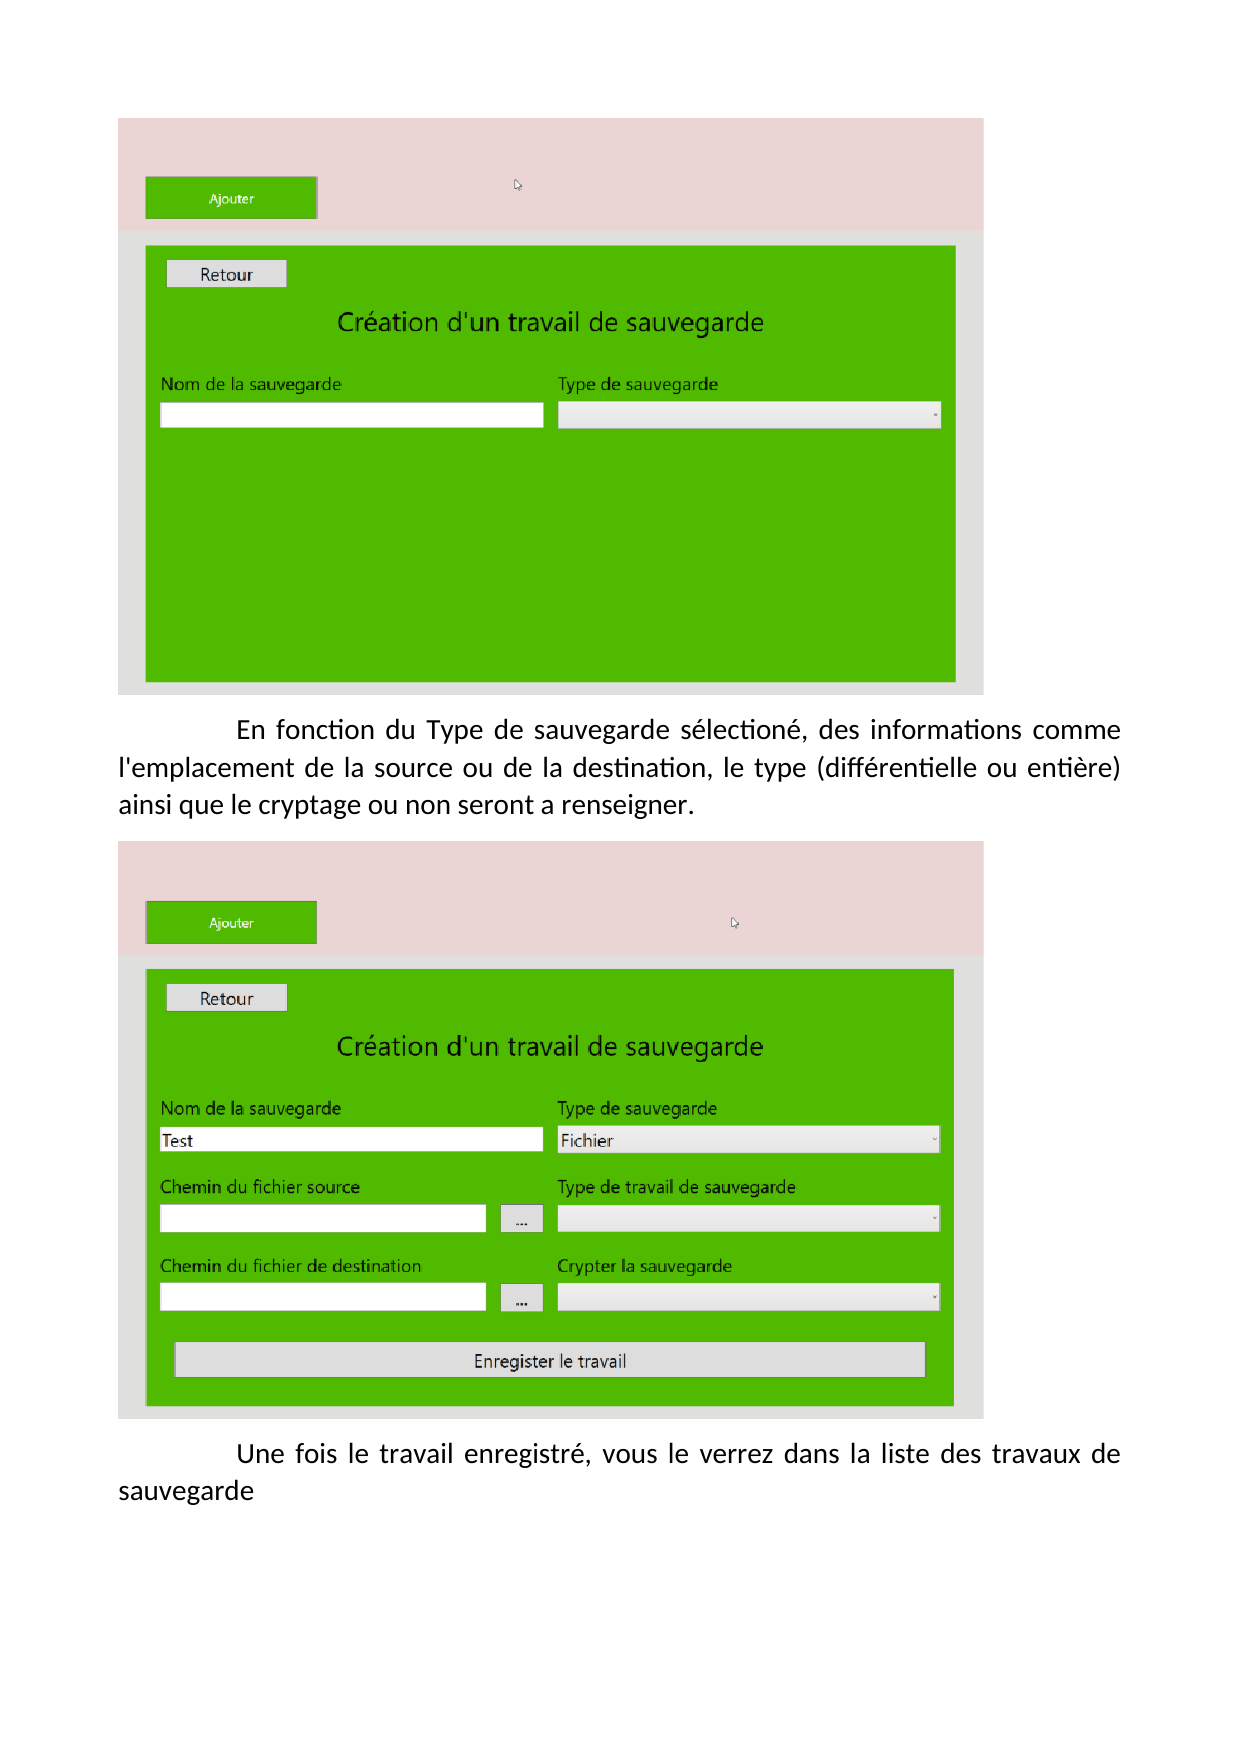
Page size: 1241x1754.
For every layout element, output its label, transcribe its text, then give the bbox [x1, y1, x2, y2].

text Une fois le travail enregistré, vous le verrez dans la liste des travaux de sauvegarde [118, 1435, 1122, 1508]
text En fonction du Type de sauvegarde sélectioné, des informations comme l'emplacement de la source ou de la destination, le type (différentielle ou entière) ainsi que le cryptage ou non seront a renseigner. [118, 711, 1122, 822]
